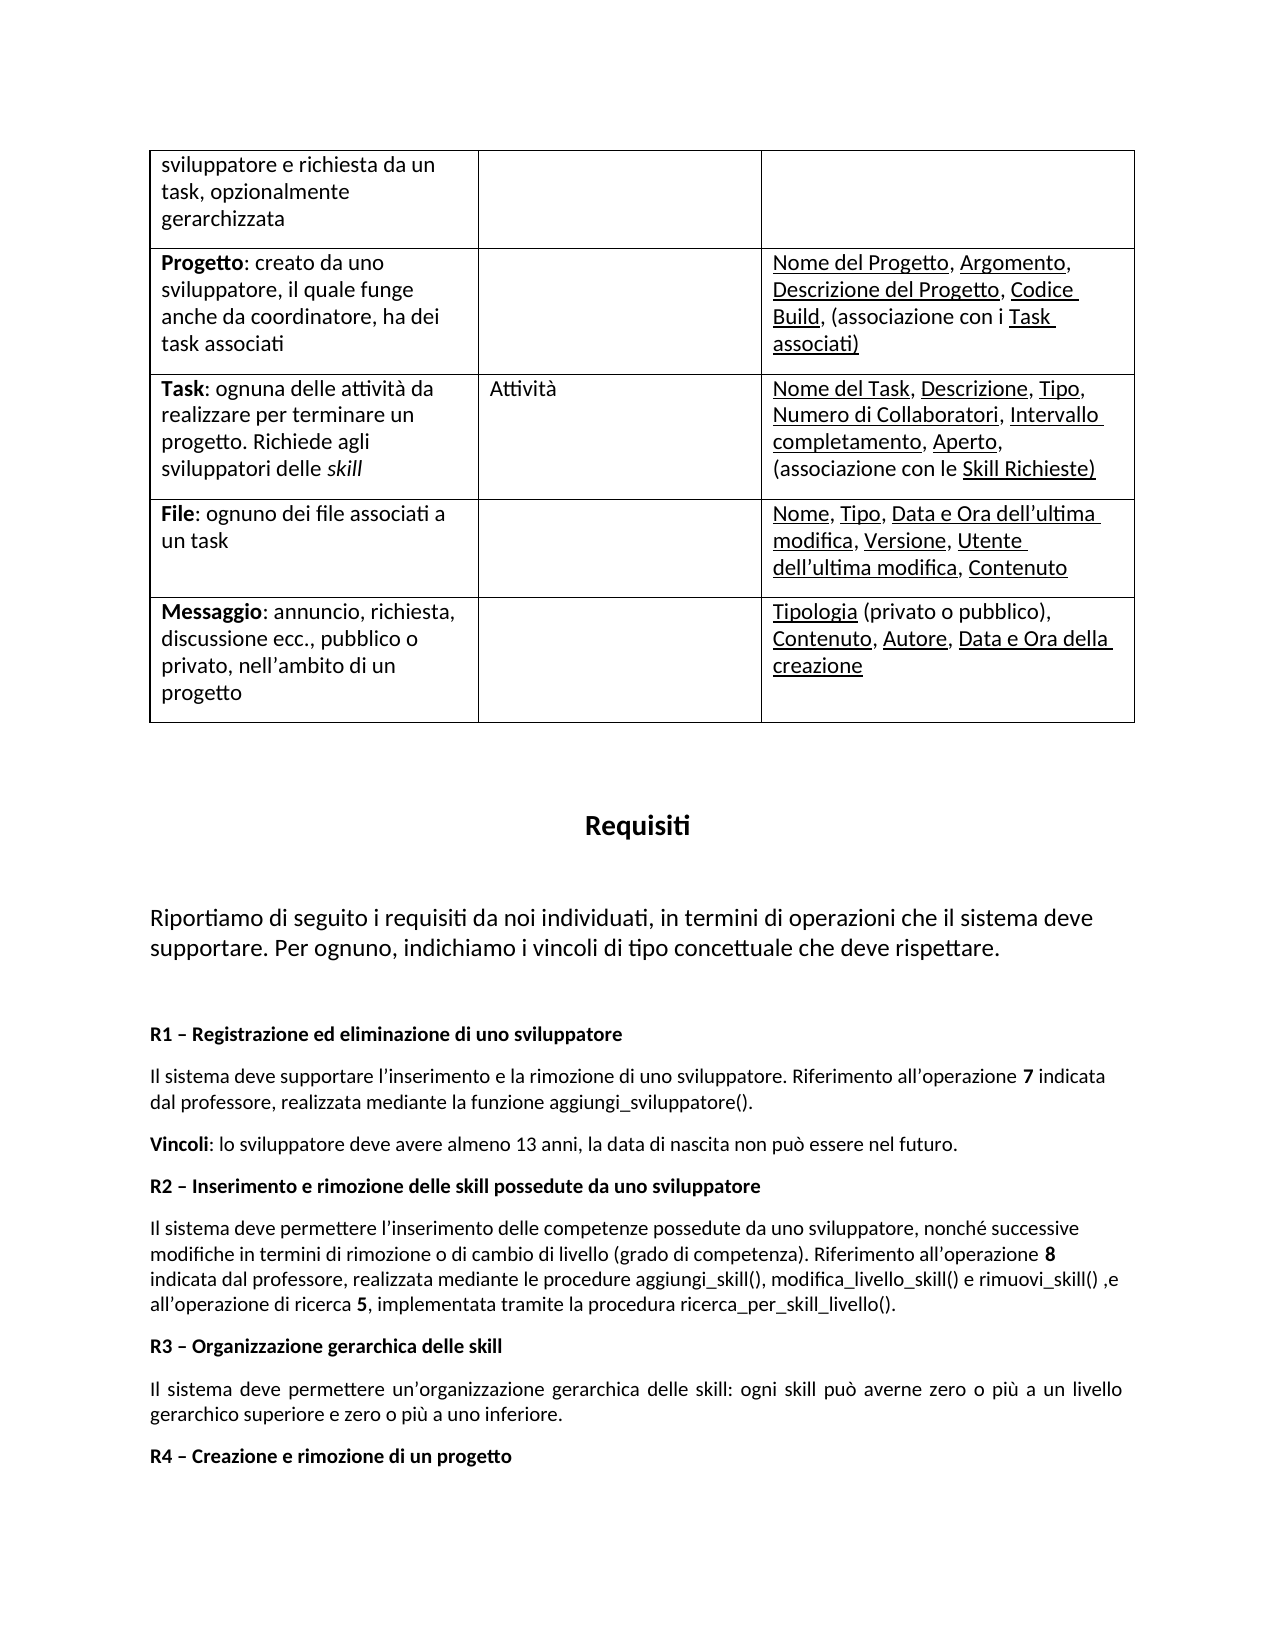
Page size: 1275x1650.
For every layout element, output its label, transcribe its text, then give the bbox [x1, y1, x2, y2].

table_cell Tipologia (privato o pubblico), Contenuto, Autore, Data e Ora della creazione [762, 598, 1134, 722]
text Requisiti [150, 807, 1125, 843]
text R1 – Registrazione ed eliminazione di uno sviluppatore [150, 1022, 1125, 1047]
table_cell Attività [479, 375, 761, 499]
table_cell [479, 249, 761, 373]
table_cell Task: ognuna delle attività da realizzare per terminare un progetto. Richiede agli sviluppatori delle skill [151, 375, 478, 499]
table_cell sviluppatore e richiesta da un task, opzionalmente gerarchizzata [151, 151, 478, 248]
table_cell Nome, Tipo, Data e Ora dell’ultima modifica, Versione, Utente dell’ultima modifica, Contenuto [762, 500, 1134, 597]
text Il sistema deve permettere l’inserimento delle competenze possedute da uno sviluppatore, nonché successive modifiche in termini di rimozione o di cambio di livello (grado di competenza). Riferimento all’operazione 8 indicata dal professore, realizzata mediante le procedure aggiungi_skill(), modifica_livello_skill() e rimuovi_skill() ,e all’operazione di ricerca 5, implementata tramite la procedura ricerca_per_skill_livello(). [150, 1215, 1125, 1317]
table_cell [479, 151, 761, 248]
table_cell File: ognuno dei file associati a un task [151, 500, 478, 597]
table_cell Nome del Progetto, Argomento, Descrizione del Progetto, Codice Build, (associazione con i Task associati) [762, 249, 1134, 373]
table_cell [479, 500, 761, 597]
text Vincoli: lo sviluppatore deve avere almeno 13 anni, la data di nascita non può essere nel futuro. [150, 1131, 1125, 1157]
text Il sistema deve supportare l’inserimento e la rimozione di uno sviluppatore. Riferimento all’operazione 7 indicata dal professore, realizzata mediante la funzione aggiungi_sviluppatore(). [150, 1064, 1125, 1114]
text R3 – Organizzazione gerarchica delle skill [150, 1334, 1125, 1359]
text R4 – Creazione e rimozione di un progetto [150, 1443, 1125, 1469]
table_cell [762, 151, 1134, 248]
text R2 – Inserimento e rimozione delle skill possedute da uno sviluppatore [150, 1173, 1125, 1199]
table_cell Nome del Task, Descrizione, Tipo, Numero di Collaboratori, Intervallo completamento, Aperto, (associazione con le Skill Richieste) [762, 375, 1134, 499]
table_cell Progetto: creato da uno sviluppatore, il quale funge anche da coordinatore, ha dei task associati [151, 249, 478, 373]
text Il sistema deve permettere un’organizzazione gerarchica delle skill: ogni skill può averne zero o più a un livello gerarchico superiore e zero o più a uno inferiore. [150, 1376, 1125, 1427]
text Riportiamo di seguito i requisiti da noi individuati, in termini di operazioni che il sistema deve supportare. Per ognuno, indichiamo i vincoli di tipo concettuale che deve rispettare. [150, 902, 1125, 963]
table_cell Messaggio: annuncio, richiesta, discussione ecc., pubblico o privato, nell’ambito di un progetto [151, 598, 478, 722]
table_cell [479, 598, 761, 722]
